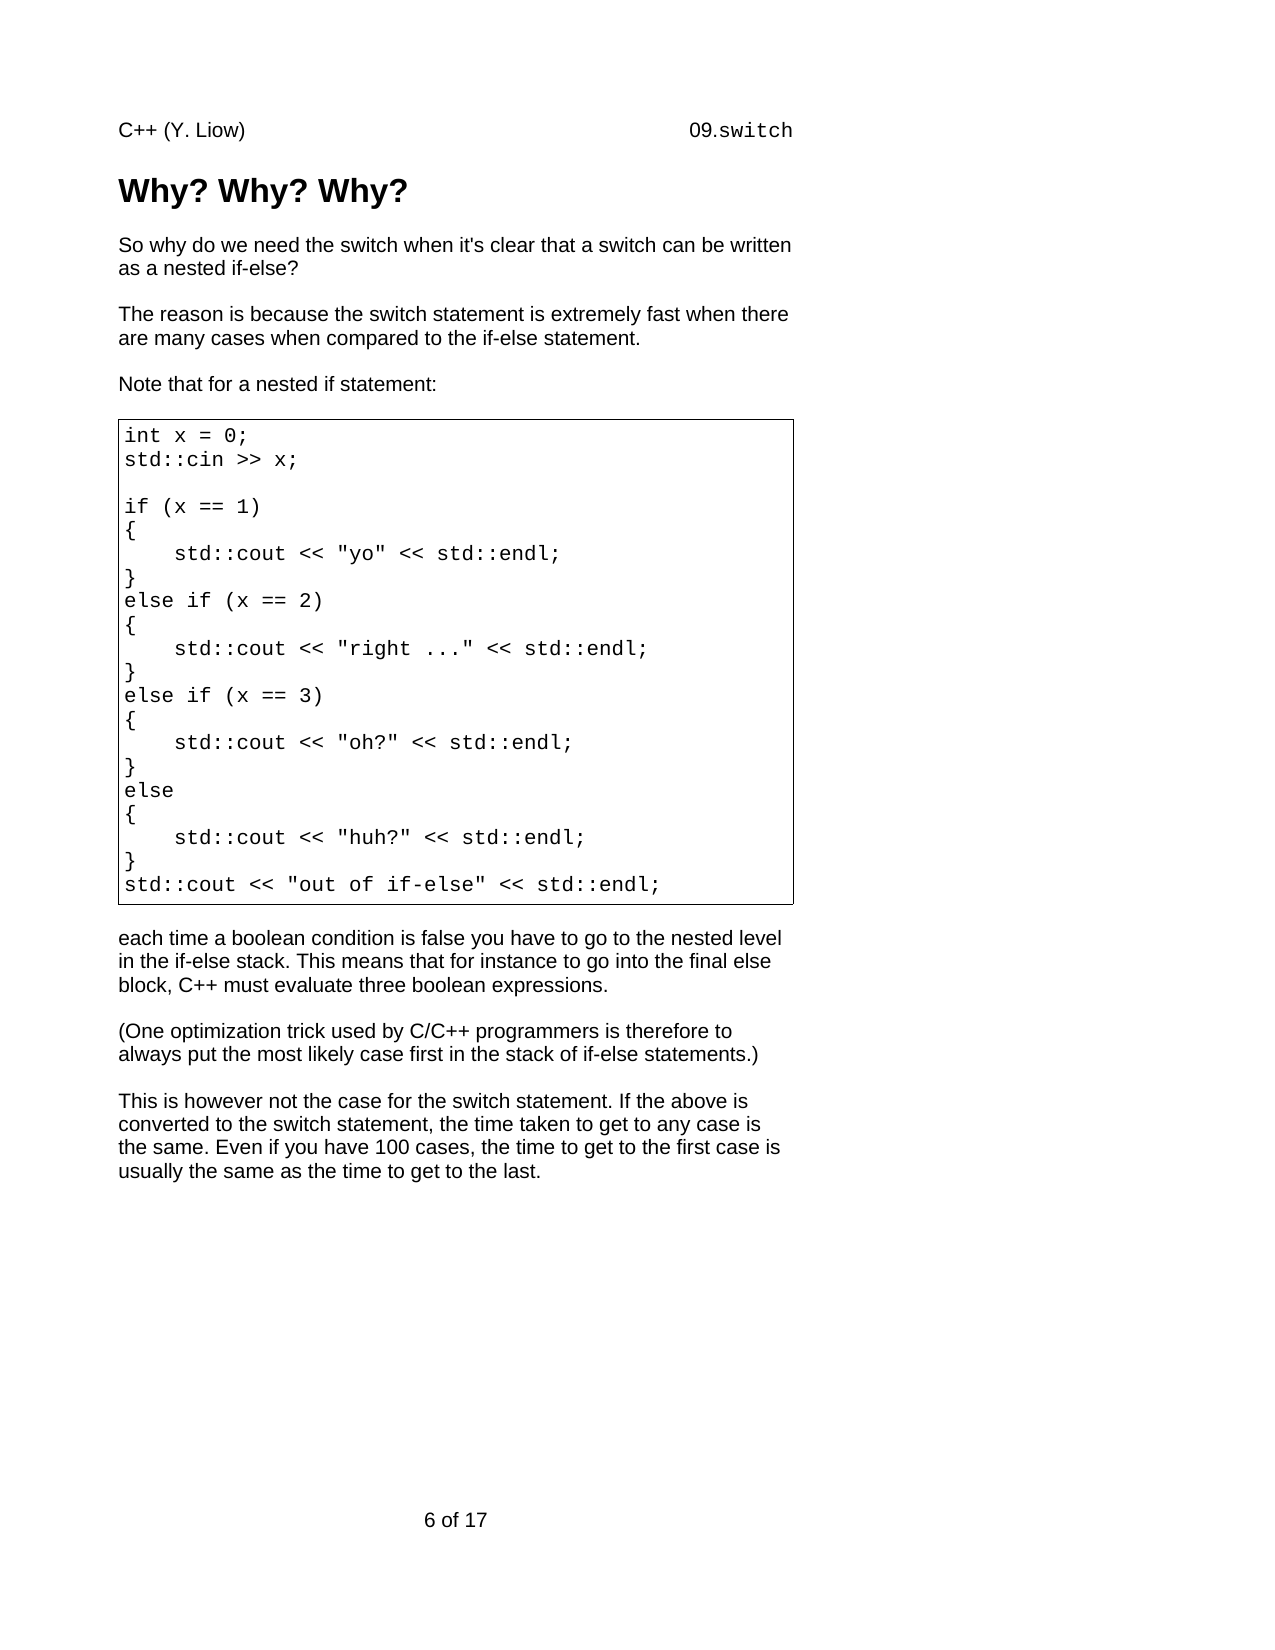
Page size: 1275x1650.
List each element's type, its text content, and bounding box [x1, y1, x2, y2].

text The reason is because the switch statement is extremely fast when there are many cases when compared to the if-else statement. [118, 303, 793, 349]
text each time a boolean condition is false you have to go to the nested level in the if-else stack. This means that for instance to go into the final else block, C++ must evaluate three boolean expressions. [118, 927, 793, 997]
text Note that for a nested if statement: [118, 373, 793, 396]
text Why? Why? Why? [118, 173, 793, 210]
text So why do we need the switch when it's clear that a switch can be written as a nested if-else? [118, 233, 793, 280]
text (One optimization trick used by C/C++ programmers is therefore to always put the most likely case first in the stack of if-else statements.) [118, 1020, 793, 1066]
text This is however not the case for the switch statement. If the above is converted to the switch statement, the time taken to get to any case is the same. Even if you have 100 cases, the time to get to the first case is usually the same as the time to get to the last. [118, 1089, 793, 1182]
table_header int x = 0; std::cin >> x; if (x == 1) { std::cout << "yo" << std::endl; } else if (x == 2) { std::cout << "right ..." << std::endl; } else if (x == 3) { std::cout << "oh?" << std::endl; } else { std::cout << "huh?" << std::endl; } std::cout << "out of if-else" << std::endl; [119, 420, 793, 903]
